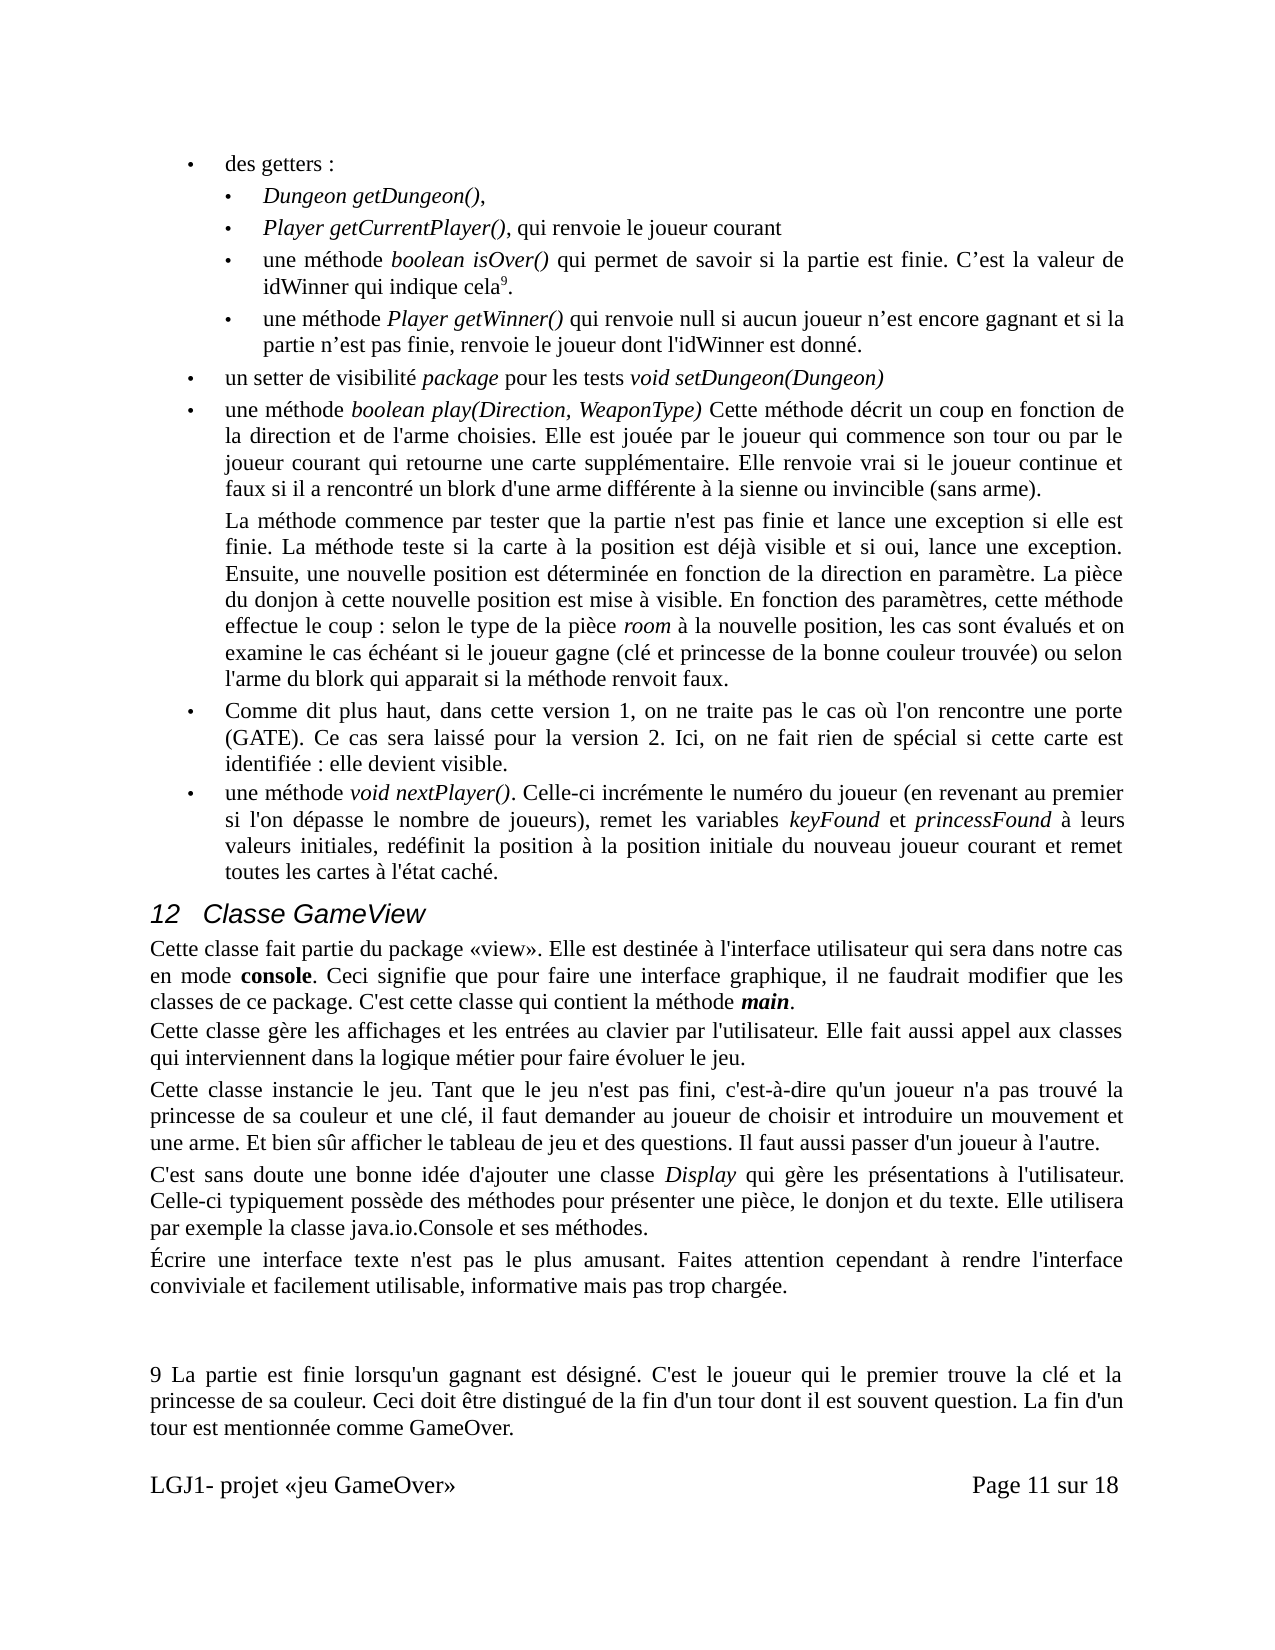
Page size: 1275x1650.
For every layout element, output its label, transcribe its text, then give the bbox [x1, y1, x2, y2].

list Comme dit plus haut, dans cette version 1, on ne traite pas le cas où l'on rencontre une porte (GATE). Ce cas sera laissé pour la version 2. Ici, on ne fait rien de spécial si cette carte est identifiée : elle devient visible. [187, 697, 1125, 776]
subtitle Classe GameView [150, 898, 1125, 929]
text Cette classe instancie le jeu. Tant que le jeu n'est pas fini, c'est-à-dire qu'un joueur n'a pas trouvé la princesse de sa couleur et une clé, il faut demander au joueur de choisir et introduire un mouvement et une arme. Et bien sûr afficher le tableau de jeu et des questions. Il faut aussi passer d'un joueur à l'autre. [150, 1076, 1125, 1155]
list Player getCurrentPlayer(), qui renvoie le joueur courant [225, 214, 1125, 241]
text Cette classe gère les affichages et les entrées au clavier par l'utilisateur. Elle fait aussi appel aux classes qui interviennent dans la logique métier pour faire évoluer le jeu. [150, 1017, 1125, 1070]
text Écrire une interface texte n'est pas le plus amusant. Faites attention cependant à rendre l'interface conviviale et facilement utilisable, informative mais pas trop chargée. [150, 1246, 1125, 1298]
list un setter de visibilité package pour les tests void setDungeon(Dungeon) [187, 364, 1125, 390]
list La partie est finie lorsqu'un gagnant est désigné. C'est le joueur qui le premier trouve la clé et la princesse de sa couleur. Ceci doit être distingué de la fin d'un tour dont il est souvent question. La fin d'un tour est mentionnée comme GameOver. [150, 1361, 1125, 1440]
list La méthode commence par tester que la partie n'est pas finie et lance une exception si elle est finie. La méthode teste si la carte à la position est déjà visible et si oui, lance une exception. Ensuite, une nouvelle position est déterminée en fonction de la direction en paramètre. La pièce du donjon à cette nouvelle position est mise à visible. En fonction des paramètres, cette méthode effectue le coup : selon le type de la pièce room à la nouvelle position, les cas sont évalués et on examine le cas échéant si le joueur gagne (clé et princesse de la bonne couleur trouvée) ou selon l'arme du blork qui apparait si la méthode renvoit faux. [187, 507, 1125, 692]
text C'est sans doute une bonne idée d'ajouter une classe Display qui gère les présentations à l'utilisateur. Celle-ci typiquement possède des méthodes pour présenter une pièce, le donjon et du texte. Elle utilisera par exemple la classe java.io.Console et ses méthodes. [150, 1161, 1125, 1240]
text Cette classe fait partie du package «view». Elle est destinée à l'interface utilisateur qui sera dans notre cas en mode console. Ceci signifie que pour faire une interface graphique, il ne faudrait modifier que les classes de ce package. C'est cette classe qui contient la méthode main. [150, 936, 1125, 1014]
list Dungeon getDungeon(), [225, 182, 1125, 208]
list une méthode void nextPlayer(). Celle-ci incrémente le numéro du joueur (en revenant au premier si l'on dépasse le nombre de joueurs), remet les variables keyFound et princessFound à leurs valeurs initiales, redéfinit la position à la position initiale du nouveau joueur courant et remet toutes les cartes à l'état caché. [187, 779, 1125, 885]
list une méthode Player getWinner() qui renvoie null si aucun joueur n’est encore gagnant et si la partie n’est pas finie, renvoie le joueur dont l'idWinner est donné. [225, 305, 1125, 358]
list une méthode boolean play(Direction, WeaponType) Cette méthode décrit un coup en fonction de la direction et de l'arme choisies. Elle est jouée par le joueur qui commence son tour ou par le joueur courant qui retourne une carte supplémentaire. Elle renvoie vrai si le joueur continue et faux si il a rencontré un blork d'une arme différente à la sienne ou invincible (sans arme). [187, 396, 1125, 501]
list des getters : [187, 150, 1125, 176]
list une méthode boolean isOver() qui permet de savoir si la partie est finie. C’est la valeur de idWinner qui indique cela. [225, 247, 1125, 299]
